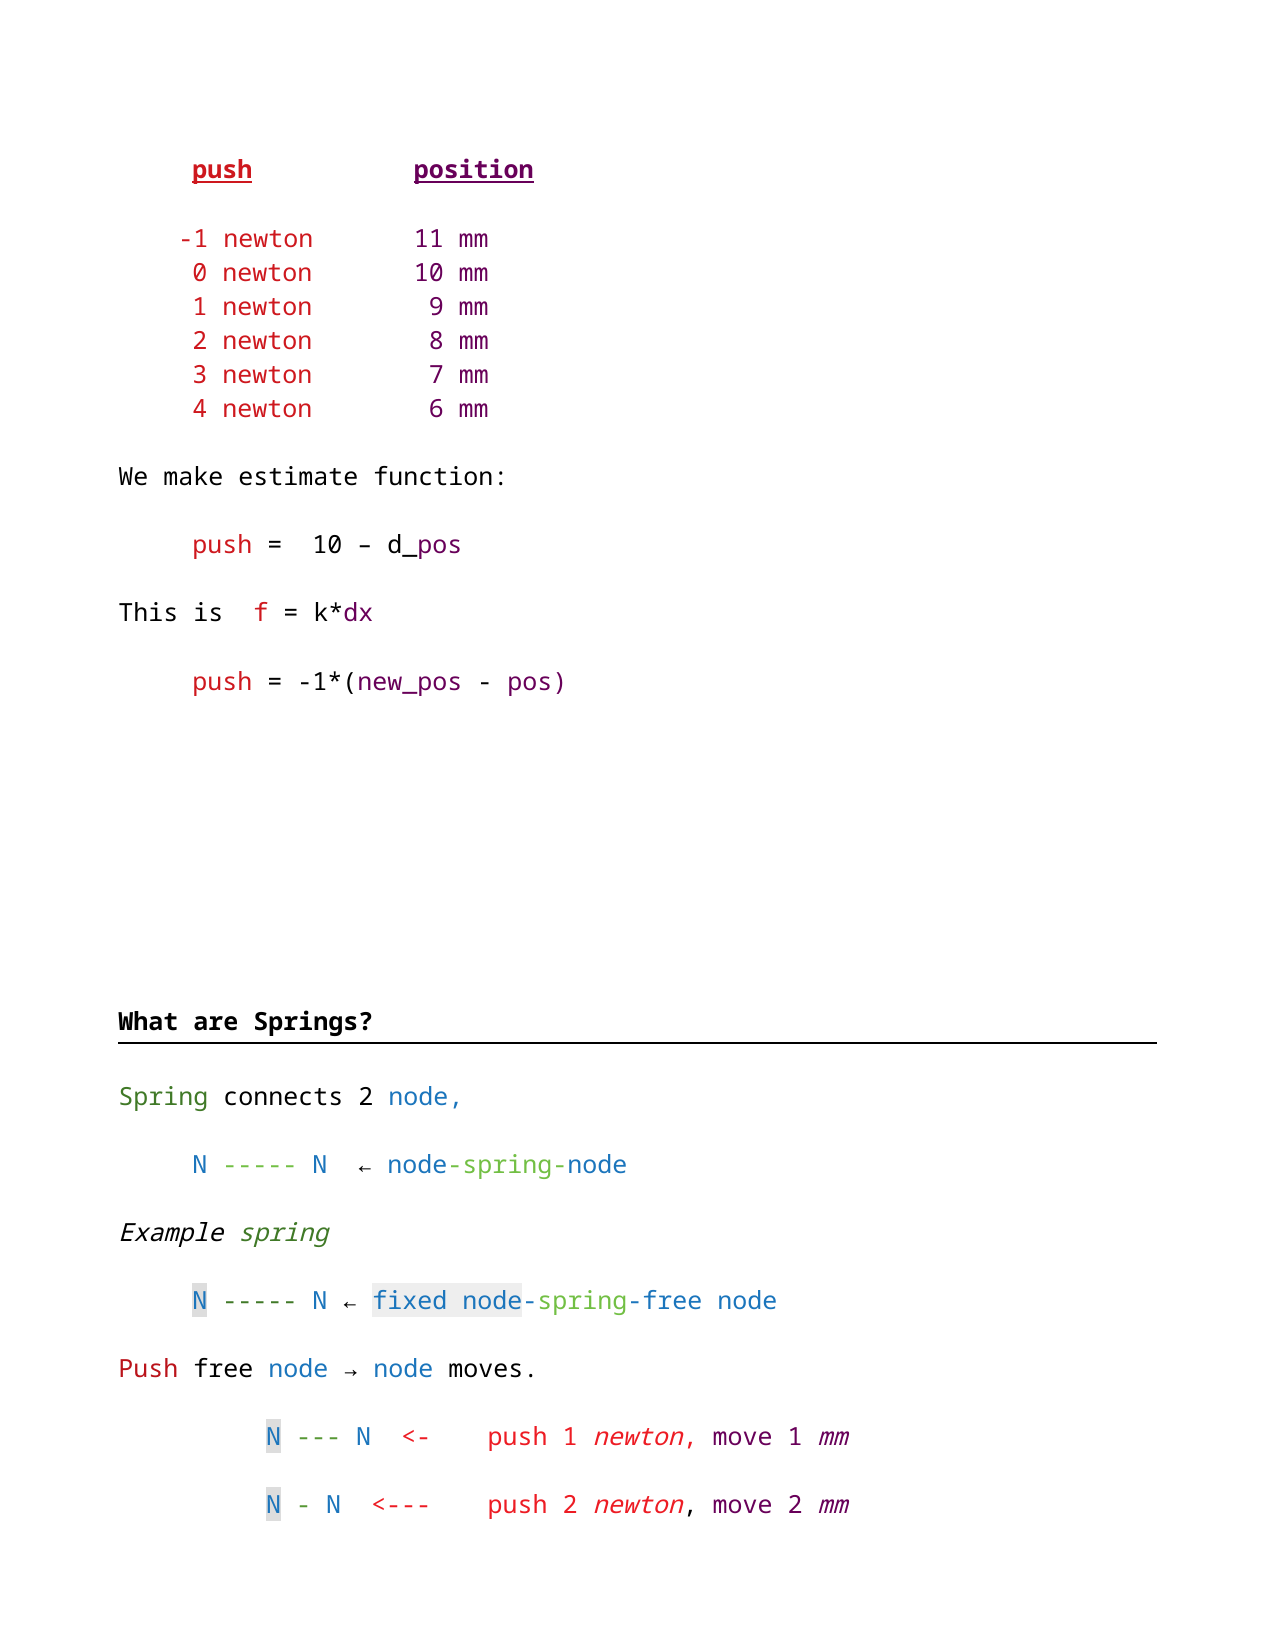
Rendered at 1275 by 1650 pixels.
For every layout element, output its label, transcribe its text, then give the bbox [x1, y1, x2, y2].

text 0 newton 10 mm [118, 254, 1157, 288]
text 1 newton 9 mm [118, 288, 1157, 322]
text 3 newton 7 mm [118, 357, 1157, 391]
text N --- N <- push 1 newton, move 1 mm [118, 1419, 1157, 1453]
text push position [118, 152, 1157, 186]
text What are Springs? [118, 1004, 1157, 1042]
text N ----- N ← node-spring-node [118, 1146, 1157, 1181]
text We make estimate function: [118, 459, 1157, 493]
text N - N <--- push 2 newton, move 2 mm [118, 1487, 1157, 1521]
text Spring connects 2 node, [118, 1078, 1157, 1112]
text Push free node → node moves. [118, 1351, 1157, 1385]
text 2 newton 8 mm [118, 322, 1157, 357]
text Example spring [118, 1214, 1157, 1249]
text push = 10 – d_pos [118, 527, 1157, 561]
text 4 newton 6 mm [118, 391, 1157, 425]
text -1 newton 11 mm [118, 220, 1157, 254]
text This is f = k*dx [118, 595, 1157, 629]
text push = -1*(new_pos - pos) [118, 663, 1157, 697]
text N ----- N ← fixed node-spring-free node [118, 1283, 1157, 1317]
